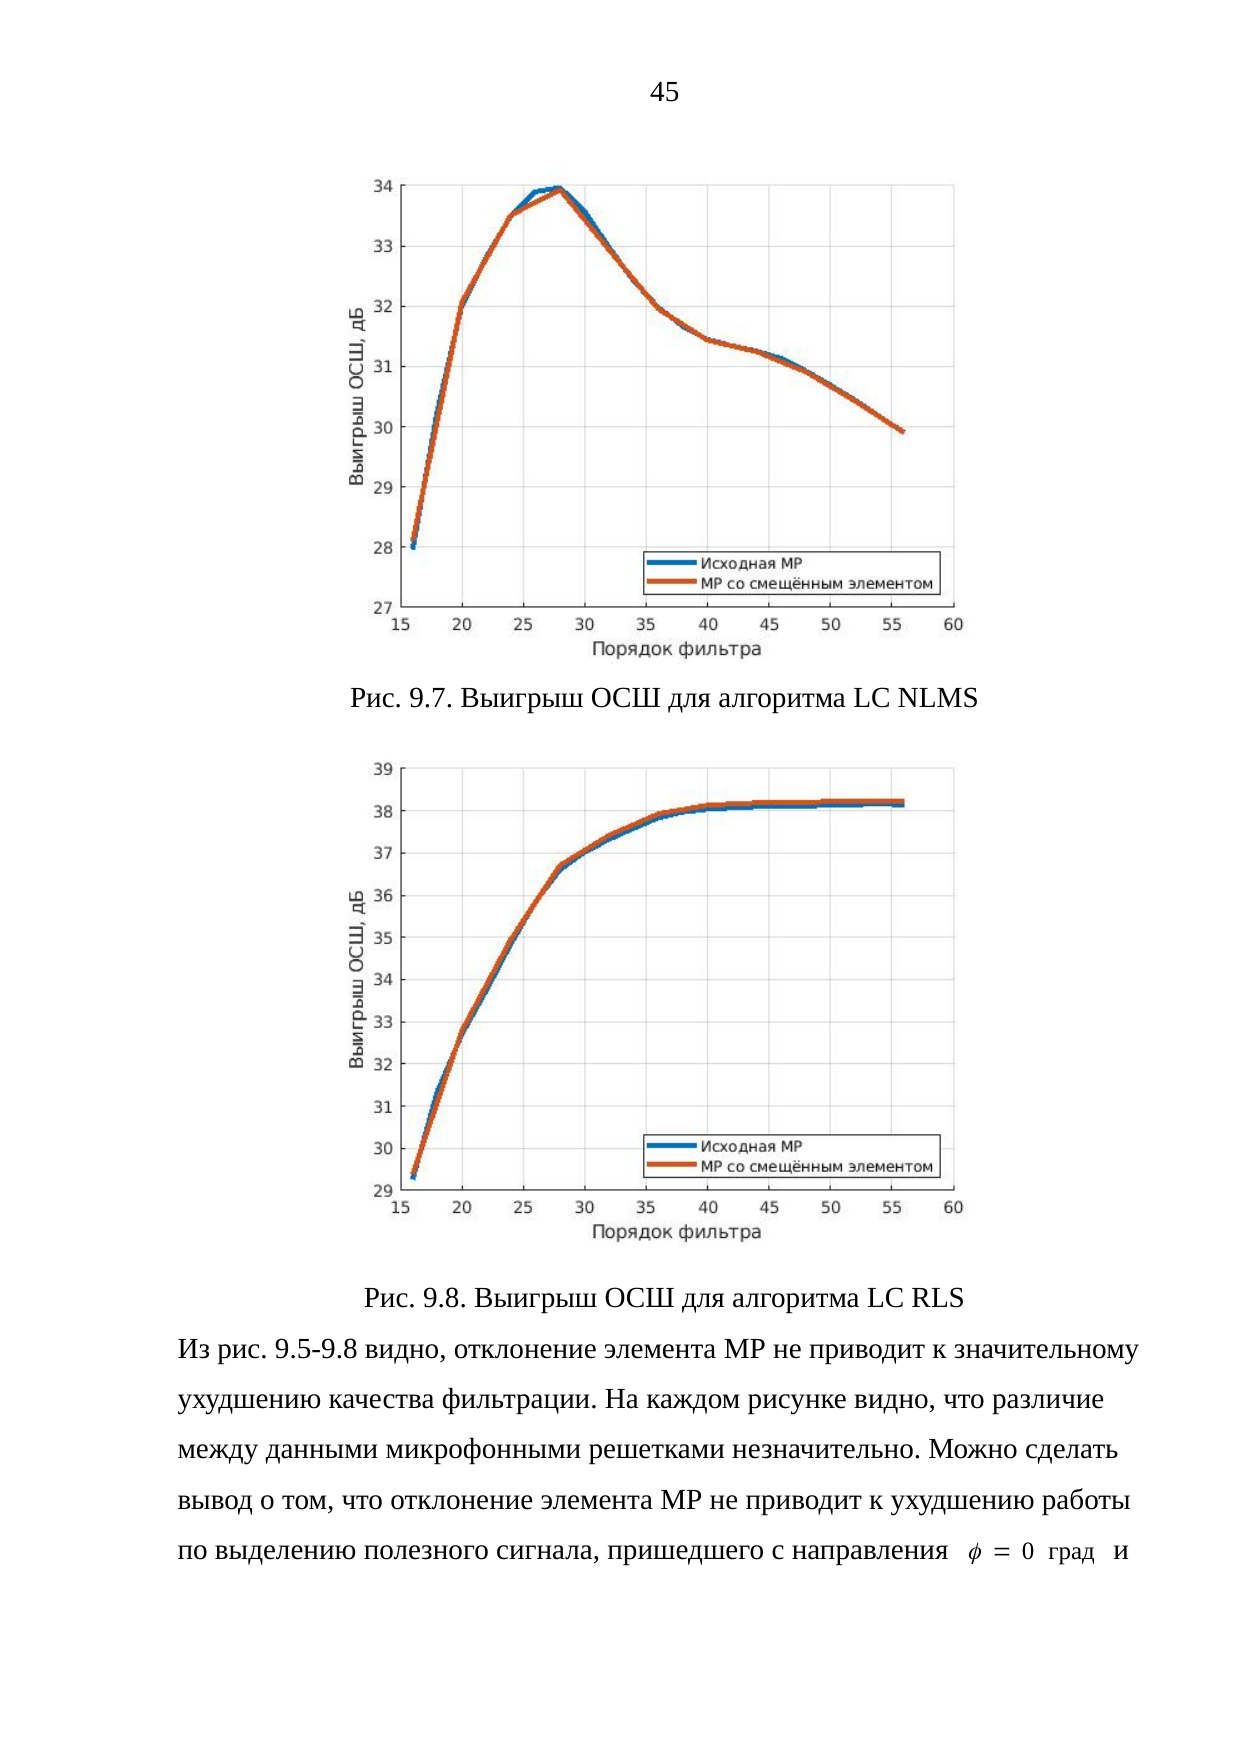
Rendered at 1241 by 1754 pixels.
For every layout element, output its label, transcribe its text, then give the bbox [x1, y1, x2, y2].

text Рис. 9.8. Выигрыш ОСШ для алгоритма LC RLS [177, 731, 1152, 1314]
picture [308, 731, 1021, 1247]
text Рис. 9.7. Выигрыш ОСШ для алгоритма LC NLMS [177, 148, 1152, 714]
text Из рис. 9.5-9.8 видно, отклонение элемента МР не приводит к значительному ухудшению качества фильтрации. На каждом рисунке видно, что различие между данными микрофонными решетками незначительно. Можно сделать вывод о том, что отклонение элемента МР не приводит к ухудшению работы по выделению полезного сигнала, пришедшего с направленияи При этом если ограничения на расстояния между микрофонными решетками не будут выполняться, то фильтрация будет произведена с ошибками. [177, 1331, 1152, 1566]
picture [308, 147, 1021, 664]
